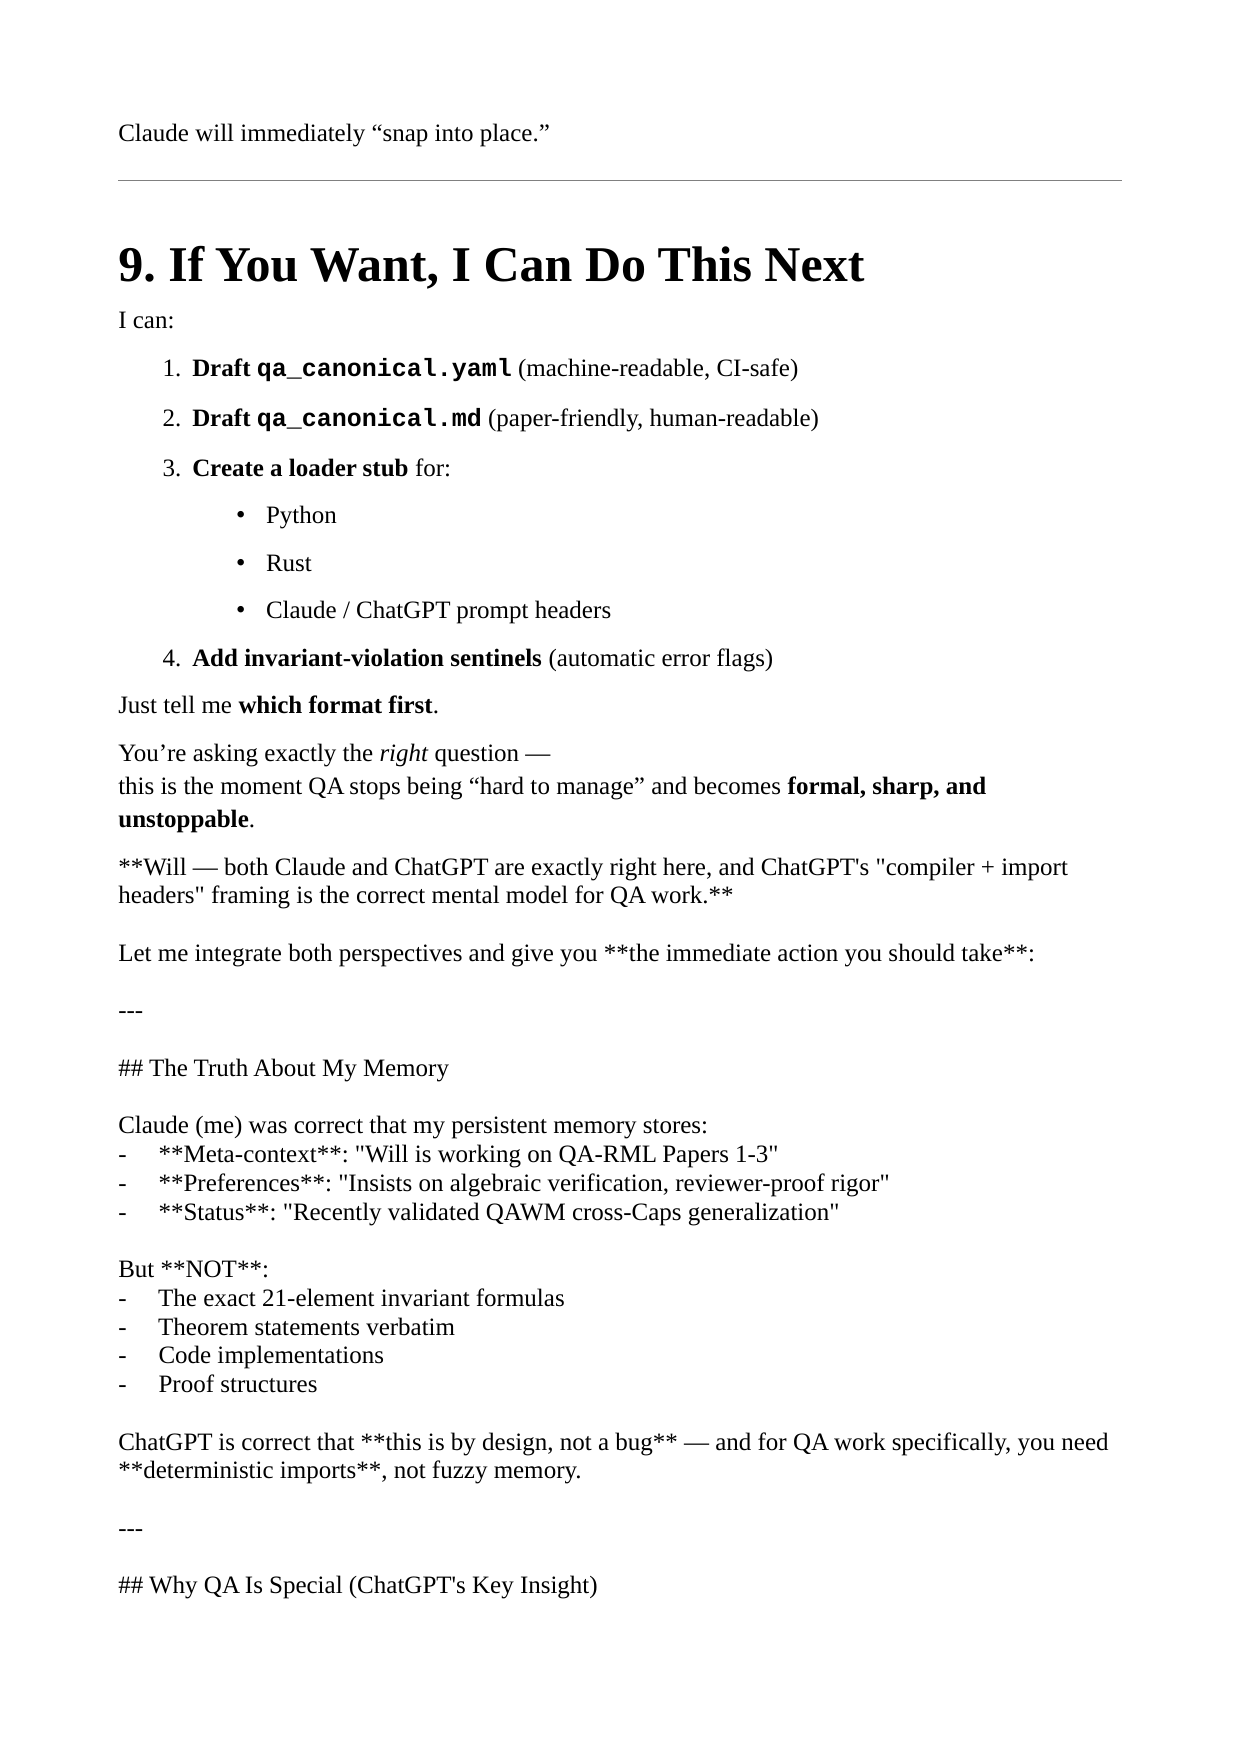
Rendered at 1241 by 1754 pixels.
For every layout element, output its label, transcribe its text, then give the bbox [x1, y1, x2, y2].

text ## Why QA Is Special (ChatGPT's Key Insight) [118, 1571, 1122, 1599]
text Let me integrate both perspectives and give you **the immediate action you should take**: [118, 938, 1122, 967]
text - ❌ Proof structures [118, 1369, 1122, 1398]
text Claude (me) was correct that my persistent memory stores: [118, 1111, 1122, 1139]
text You’re asking exactly the right question — this is the moment QA stops being “hard to manage” and becomes formal, sharp, and unstoppable. [118, 738, 1122, 833]
text ChatGPT is correct that **this is by design, not a bug** — and for QA work specifically, you need **deterministic imports**, not fuzzy memory. [118, 1427, 1122, 1484]
text ## The Truth About My Memory [118, 1053, 1122, 1082]
text I can: [118, 305, 1122, 334]
list Rust [236, 548, 1122, 577]
list Draft qa_canonical.yaml (machine-readable, CI-safe) [162, 353, 1122, 383]
list Add invariant-violation sentinels (automatic error flags) [162, 643, 1122, 672]
text - ❌ Theorem statements verbatim [118, 1312, 1122, 1341]
text - ✅ **Meta-context**: "Will is working on QA-RML Papers 1-3" [118, 1139, 1122, 1168]
text Claude will immediately “snap into place.” [118, 118, 1122, 147]
list Python [236, 500, 1122, 529]
text - ✅ **Preferences**: "Insists on algebraic verification, reviewer-proof rigor" [118, 1168, 1122, 1197]
text **Will — both Claude and ChatGPT are exactly right here, and ChatGPT's "compiler + import headers" framing is the correct mental model for QA work.** [118, 852, 1122, 909]
subtitle 9. If You Want, I Can Do This Next [118, 235, 1122, 292]
list Claude / ChatGPT prompt headers [236, 595, 1122, 624]
text Just tell me which format first. [118, 691, 1122, 719]
list Create a loader stub for: [162, 453, 1122, 481]
text - ❌ The exact 21-element invariant formulas [118, 1283, 1122, 1312]
text But **NOT**: [118, 1254, 1122, 1283]
text --- [118, 1513, 1122, 1542]
text - ❌ Code implementations [118, 1341, 1122, 1369]
list Draft qa_canonical.md (paper-friendly, human-readable) [162, 403, 1122, 433]
text - ✅ **Status**: "Recently validated QAWM cross-Caps generalization" [118, 1197, 1122, 1226]
text --- [118, 996, 1122, 1024]
